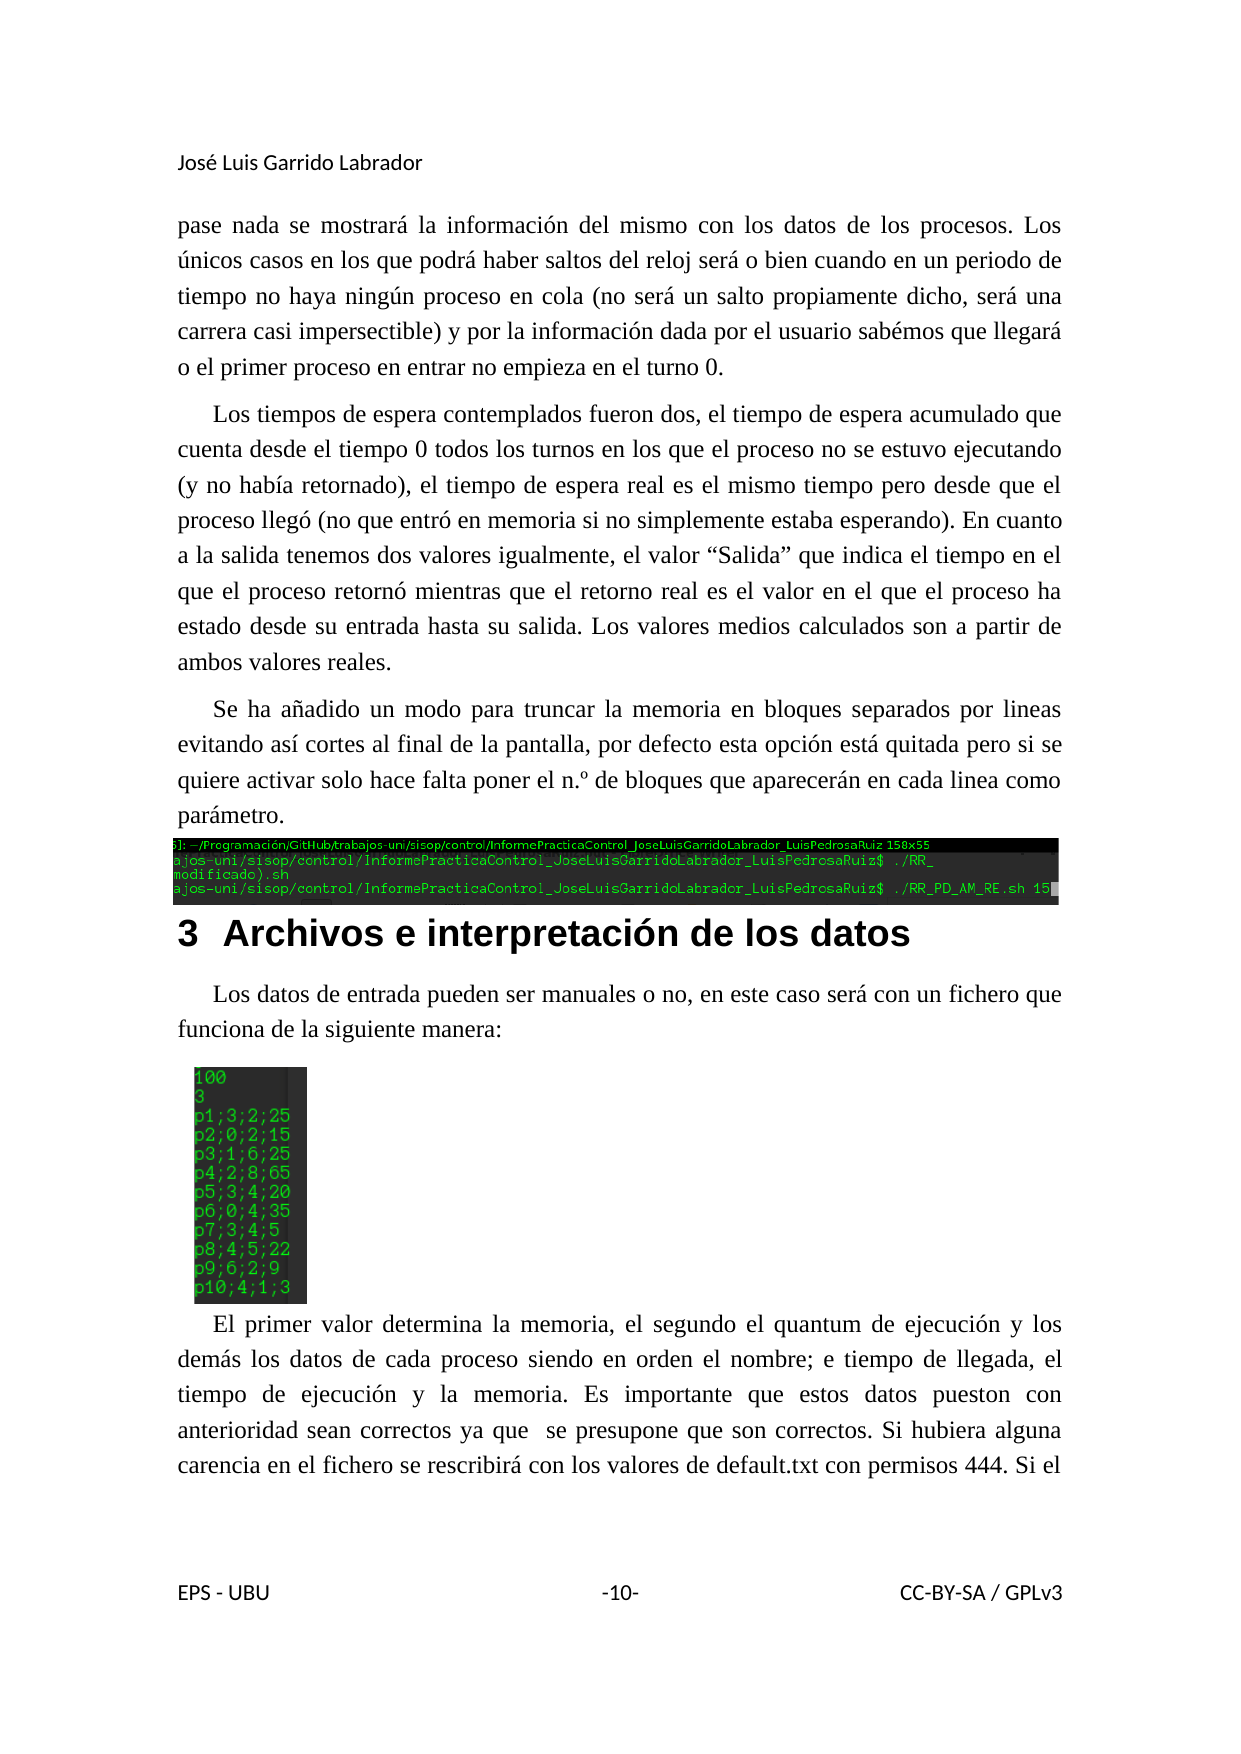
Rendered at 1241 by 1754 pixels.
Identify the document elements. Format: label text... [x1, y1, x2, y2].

text pase nada se mostrará la información del mismo con los datos de los procesos. Los únicos casos en los que podrá haber saltos del reloj será o bien cuando en un periodo de tiempo no haya ningún proceso en cola (no será un salto propiamente dicho, será una carrera casi impersectible) y por la información dada por el usuario sabémos que llegará o el primer proceso en entrar no empieza en el turno 0. [177, 205, 1063, 382]
picture [194, 1067, 307, 1304]
text Los datos de entrada pueden ser manuales o no, en este caso será con un fichero que funciona de la siguiente manera: [177, 974, 1063, 1045]
picture [173, 838, 1059, 905]
text Los tiempos de espera contemplados fueron dos, el tiempo de espera acumulado que cuenta desde el tiempo 0 todos los turnos en los que el proceso no se estuvo ejecutando (y no había retornado), el tiempo de espera real es el mismo tiempo pero desde que el proceso llegó (no que entró en memoria si no simplemente estaba esperando). En cuanto a la salida tenemos dos valores igualmente, el valor “Salida” que indica el tiempo en el que el proceso retornó mientras que el retorno real es el valor en el que el proceso ha estado desde su entrada hasta su salida. Los valores medios calculados son a partir de ambos valores reales. [177, 394, 1063, 677]
text Se ha añadido un modo para truncar la memoria en bloques separados por lineas evitando así cortes al final de la pantalla, por defecto esta opción está quitada pero si se quiere activar solo hace falta poner el n.º de bloques que aparecerán en cada linea como parámetro. [177, 689, 1063, 831]
subtitle Archivos e interpretación de los datos [177, 856, 1063, 955]
text El primer valor determina la memoria, el segundo el quantum de ejecución y los demás los datos de cada proceso siendo en orden el nombre; e tiempo de llegada, el tiempo de ejecución y la memoria. Es importante que estos datos pueston con anterioridad sean correctos ya que se presupone que son correctos. Si hubiera alguna carencia en el fichero se rescribirá con los valores de default.txt con permisos 444. Si el [177, 1056, 1063, 1481]
